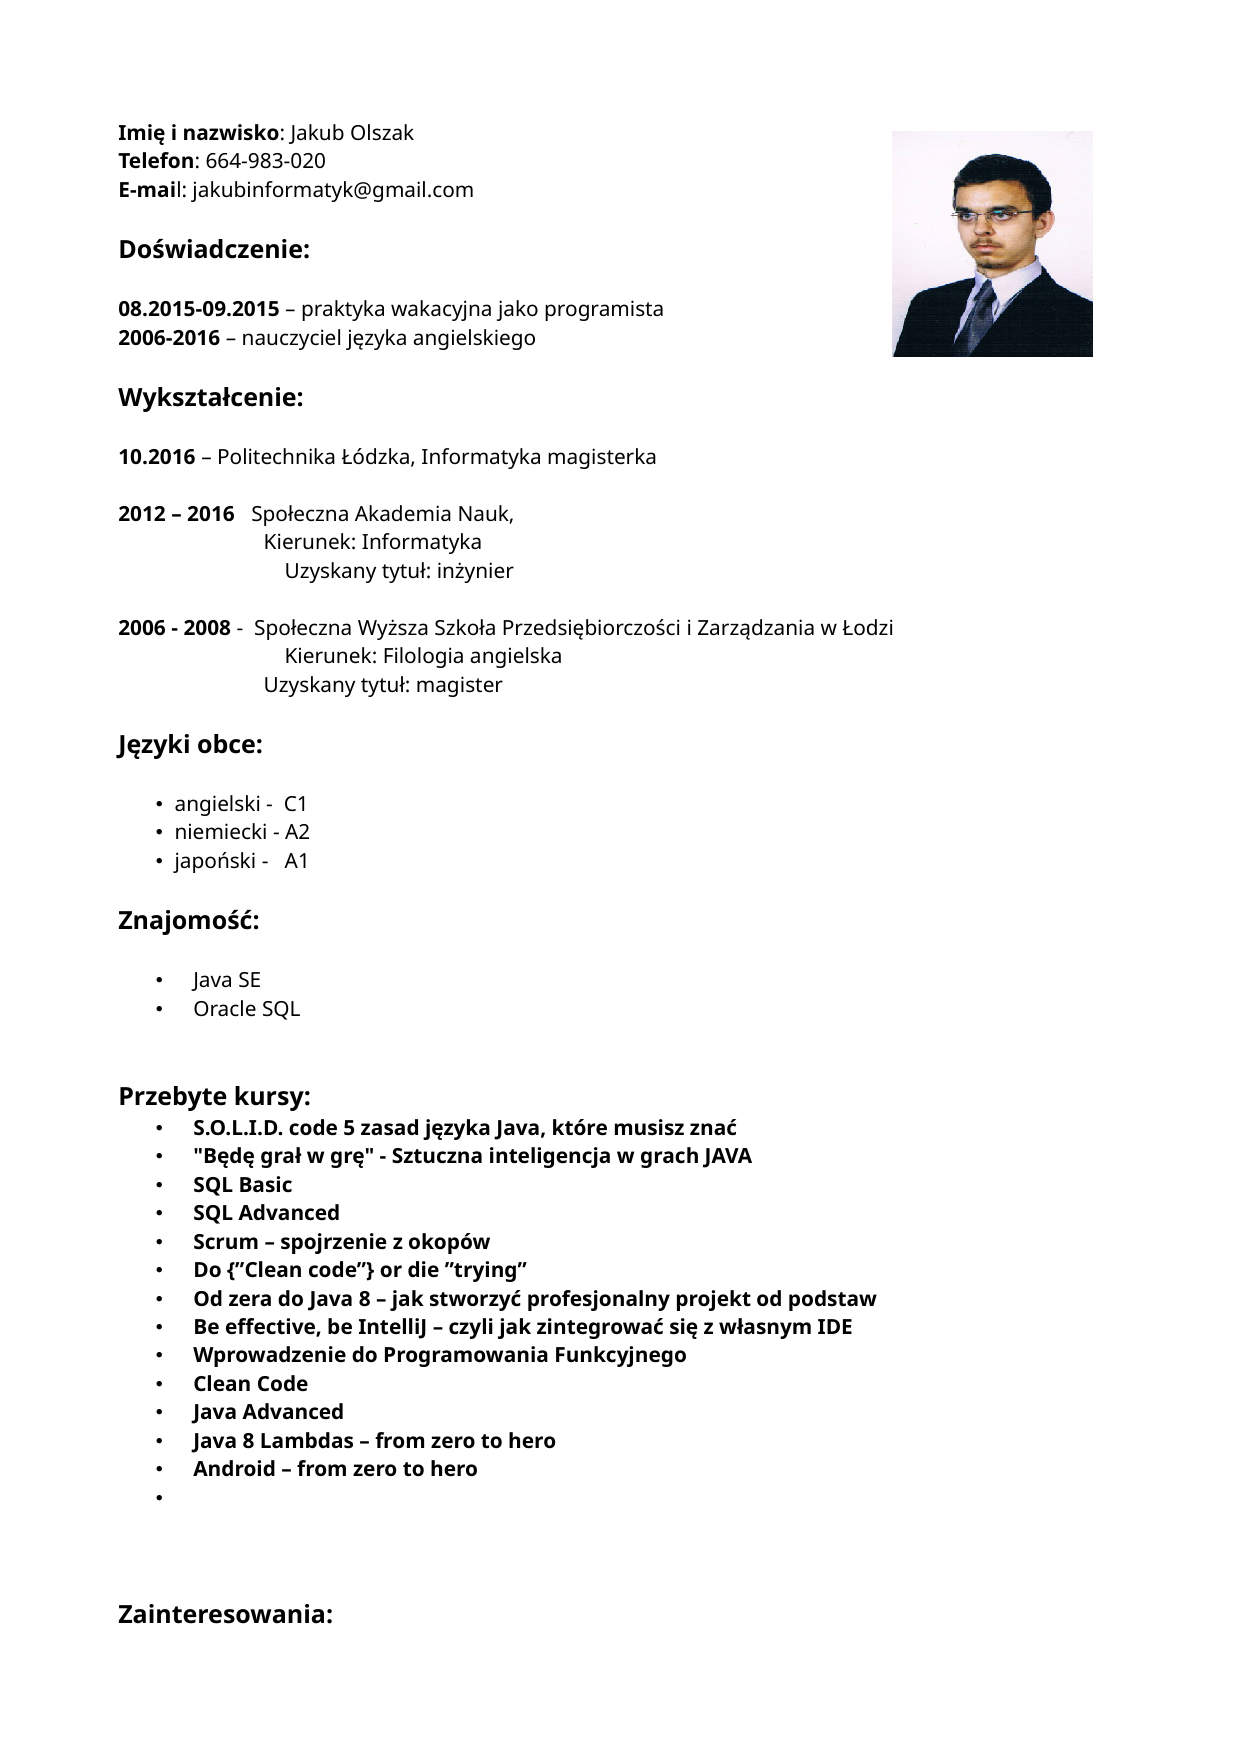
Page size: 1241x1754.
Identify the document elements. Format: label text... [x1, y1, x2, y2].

list S.O.L.I.D. code 5 zasad języka Java, które musisz znać [156, 1113, 1122, 1142]
list Scrum – spojrzenie z okopów [156, 1227, 1122, 1255]
list "Będę grał w grę" - Sztuczna inteligencja w grach JAVA [156, 1142, 1122, 1170]
list Od zera do Java 8 – jak stworzyć profesjonalny projekt od podstaw [156, 1284, 1122, 1312]
text Znajomość: [118, 903, 1122, 937]
list SQL Advanced [156, 1198, 1122, 1227]
text Wykształcenie: [118, 380, 1122, 414]
text E-mail: jakubinformatyk@gmail.com [118, 175, 892, 203]
text Uzyskany tytuł: magister [118, 670, 1122, 698]
list Java Advanced [156, 1397, 1122, 1426]
text Kierunek: Informatyka [118, 527, 1122, 556]
list SQL Basic [156, 1170, 1122, 1198]
list Java 8 Lambdas – from zero to hero [156, 1426, 1122, 1454]
text [1093, 175, 1122, 203]
picture [892, 131, 1093, 357]
list Oracle SQL [156, 994, 1122, 1022]
text Kierunek: Filologia angielska [118, 641, 1122, 670]
text 08.2015-09.2015 – praktyka wakacyjna jako programista [118, 294, 892, 323]
list japoński - A1 [156, 846, 1122, 874]
list niemiecki - A2 [156, 817, 1122, 846]
text Telefon: 664-983-020 [118, 147, 892, 175]
list Be effective, be IntelliJ – czyli jak zintegrować się z własnym IDE [156, 1312, 1122, 1341]
text 10.2016 – Politechnika Łódzka, Informatyka magisterka [118, 442, 1122, 471]
list Java SE [156, 965, 1122, 994]
text Przebyte kursy: [118, 1079, 1122, 1113]
text [1093, 232, 1122, 266]
text [1093, 147, 1122, 175]
text 2006 - 2008 - Społeczna Wyższa Szkoła Przedsiębiorczości i Zarządzania w Łodzi [118, 613, 1122, 641]
list Wprowadzenie do Programowania Funkcyjnego [156, 1341, 1122, 1369]
text Zainteresowania: [118, 1597, 1122, 1631]
list Do {”Clean code”} or die ”trying” [156, 1255, 1122, 1284]
list Clean Code [156, 1369, 1122, 1397]
text Języki obce: [118, 727, 1122, 761]
text Uzyskany tytuł: inżynier [118, 556, 1122, 584]
list Android – from zero to hero [156, 1454, 1122, 1483]
text Imię i nazwisko: Jakub Olszak [118, 118, 1122, 147]
list angielski - C1 [156, 789, 1122, 817]
text Doświadczenie: [118, 232, 892, 266]
text 2006-2016 – nauczyciel języka angielskiego [118, 323, 892, 351]
text 2012 – 2016 Społeczna Akademia Nauk, [118, 499, 1122, 527]
